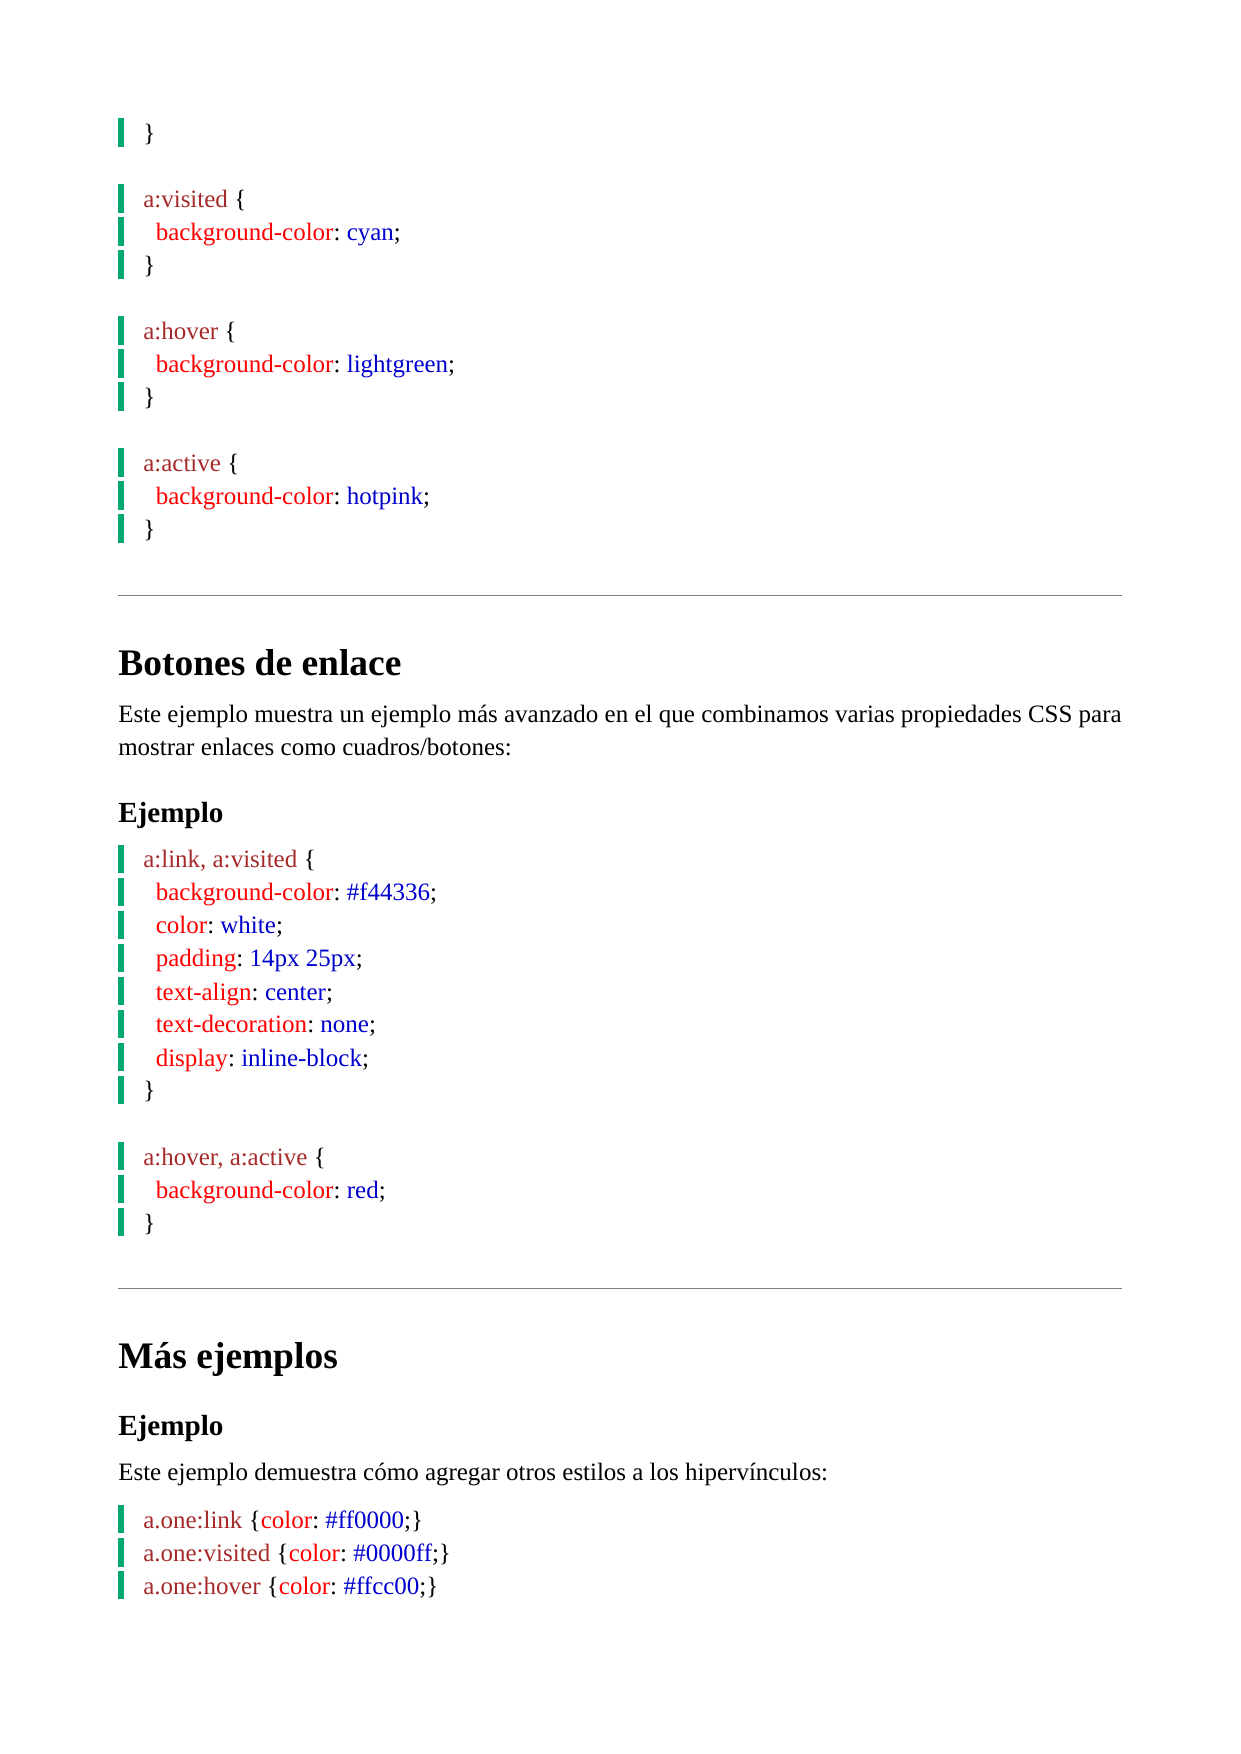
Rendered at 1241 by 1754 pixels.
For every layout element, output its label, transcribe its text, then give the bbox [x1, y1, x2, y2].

subtitle Más ejemplos [118, 1334, 1122, 1377]
text Este ejemplo muestra un ejemplo más avanzado en el que combinamos varias propiedades CSS para mostrar enlaces como cuadros/botones: [118, 699, 1122, 761]
text a:link, a:visited { background-color: #f44336; color: white; padding: 14px 25px; text-align: center; text-decoration: none; display: inline-block; } a:hover, a:active { background-color: red; } [118, 844, 1122, 1236]
text a.one:link {color: #ff0000;} a.one:visited {color: #0000ff;} a.one:hover {color: #ffcc00;} [118, 1505, 1122, 1633]
subtitle Ejemplo [118, 1408, 1122, 1442]
subtitle Botones de enlace [118, 640, 1122, 683]
text } a:visited { background-color: cyan; } a:hover { background-color: lightgreen; } a:active { background-color: hotpink; } [118, 118, 1122, 543]
subtitle Ejemplo [118, 795, 1122, 829]
text Este ejemplo demuestra cómo agregar otros estilos a los hipervínculos: [118, 1457, 1122, 1486]
